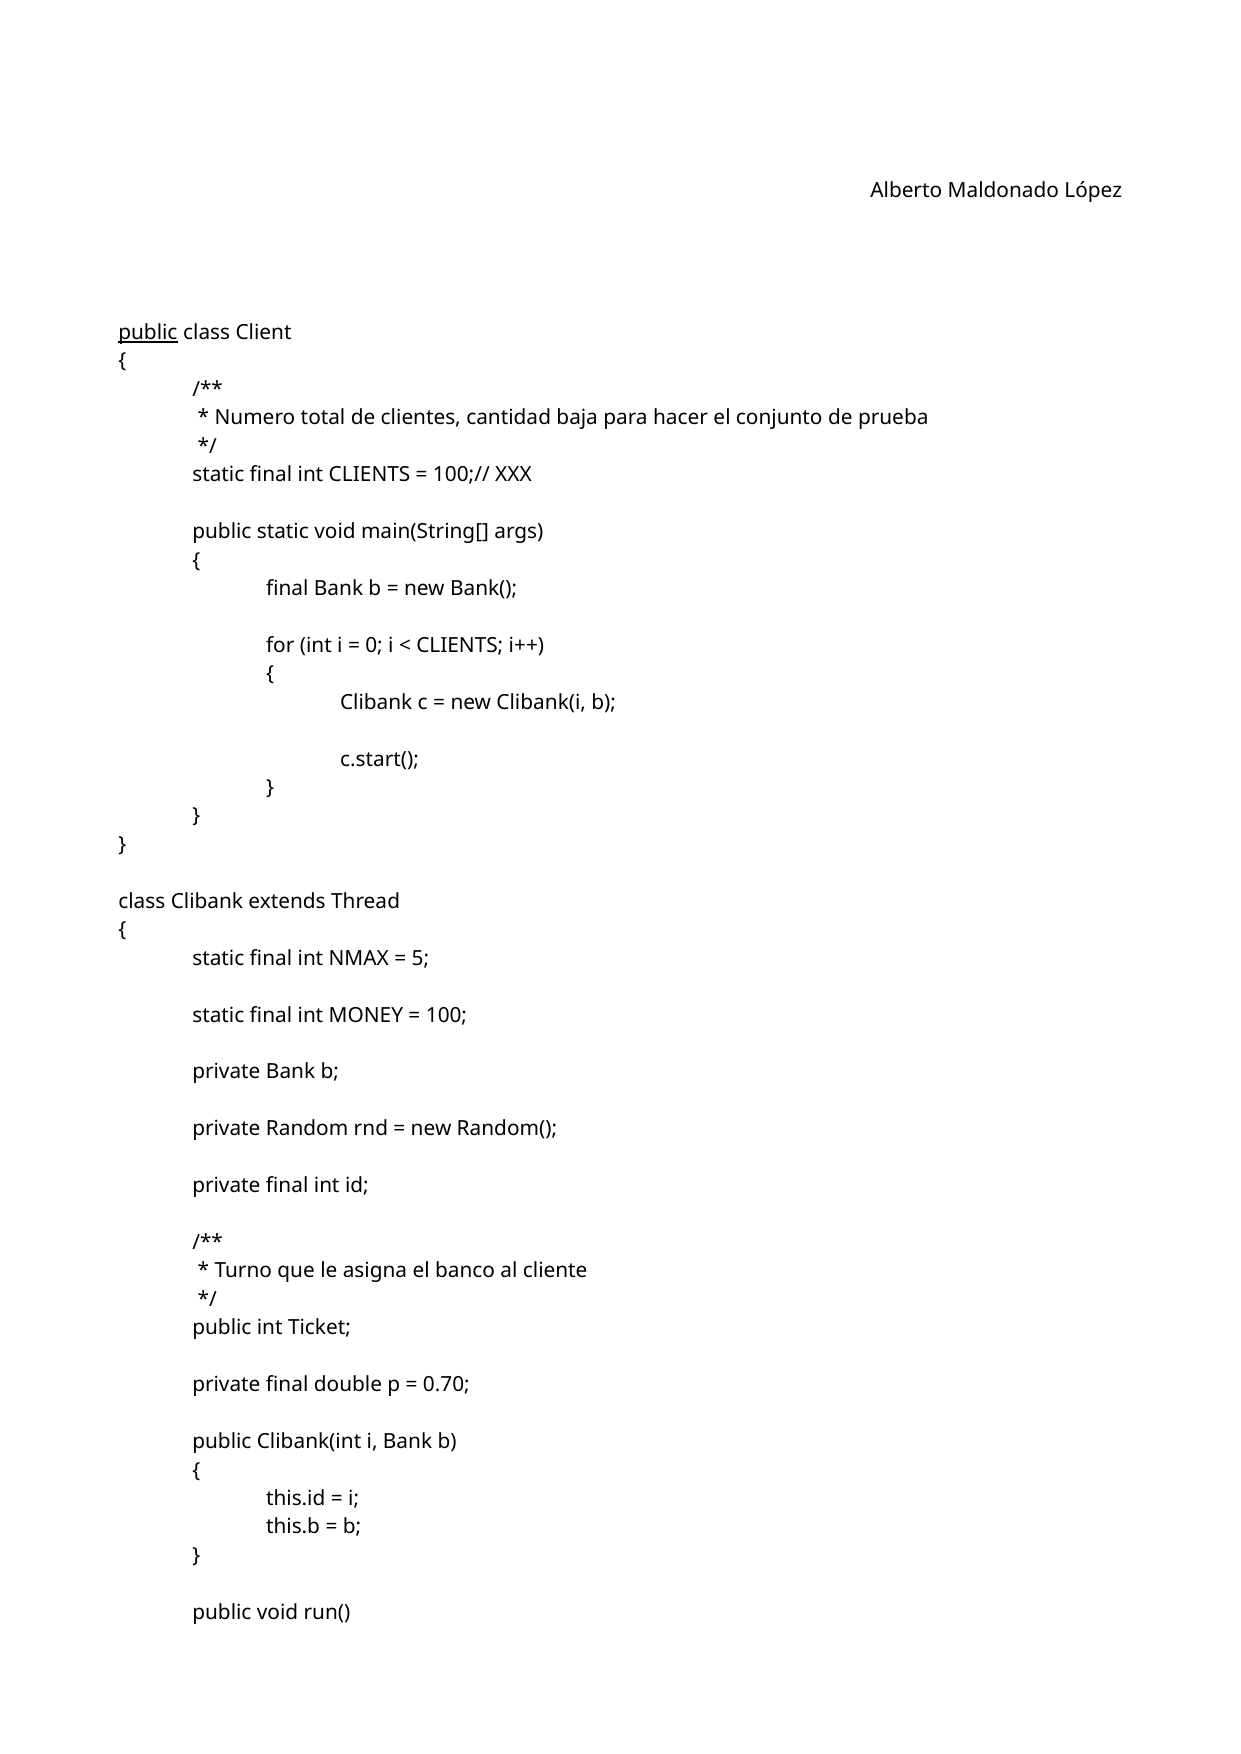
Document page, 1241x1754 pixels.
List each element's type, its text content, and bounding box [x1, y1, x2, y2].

text Clibank c = new Clibank(i, b); [118, 687, 1122, 715]
text * Turno que le asigna el banco al cliente [118, 1256, 1122, 1284]
text public Clibank(int i, Bank b) [118, 1426, 1122, 1455]
text */ [118, 431, 1122, 459]
text } [118, 1540, 1122, 1568]
text static final int MONEY = 100; [118, 1000, 1122, 1028]
text private final int id; [118, 1170, 1122, 1199]
text public void run() [118, 1597, 1122, 1625]
text { [118, 545, 1122, 573]
text public static void main(String[] args) [118, 516, 1122, 545]
text } [118, 829, 1122, 857]
text } [118, 801, 1122, 829]
text this.id = i; [118, 1483, 1122, 1512]
text private Bank b; [118, 1057, 1122, 1085]
text for (int i = 0; i < CLIENTS; i++) [118, 630, 1122, 658]
text /** [118, 374, 1122, 402]
text c.start(); [118, 744, 1122, 772]
text Alberto Maldonado López [118, 175, 1122, 203]
text public int Ticket; [118, 1312, 1122, 1341]
text { [118, 1455, 1122, 1483]
text private Random rnd = new Random(); [118, 1113, 1122, 1142]
text /** [118, 1227, 1122, 1256]
text final Bank b = new Bank(); [118, 573, 1122, 602]
text { [118, 346, 1122, 374]
text private final double p = 0.70; [118, 1369, 1122, 1398]
text static final int NMAX = 5; [118, 943, 1122, 971]
text * Numero total de clientes, cantidad baja para hacer el conjunto de prueba [118, 402, 1122, 431]
text public class Client [118, 317, 1122, 346]
text } [118, 772, 1122, 801]
text this.b = b; [118, 1512, 1122, 1540]
text static final int CLIENTS = 100;// XXX [118, 459, 1122, 488]
text */ [118, 1284, 1122, 1312]
text { [118, 658, 1122, 687]
text class Clibank extends Thread [118, 886, 1122, 914]
text { [118, 914, 1122, 943]
